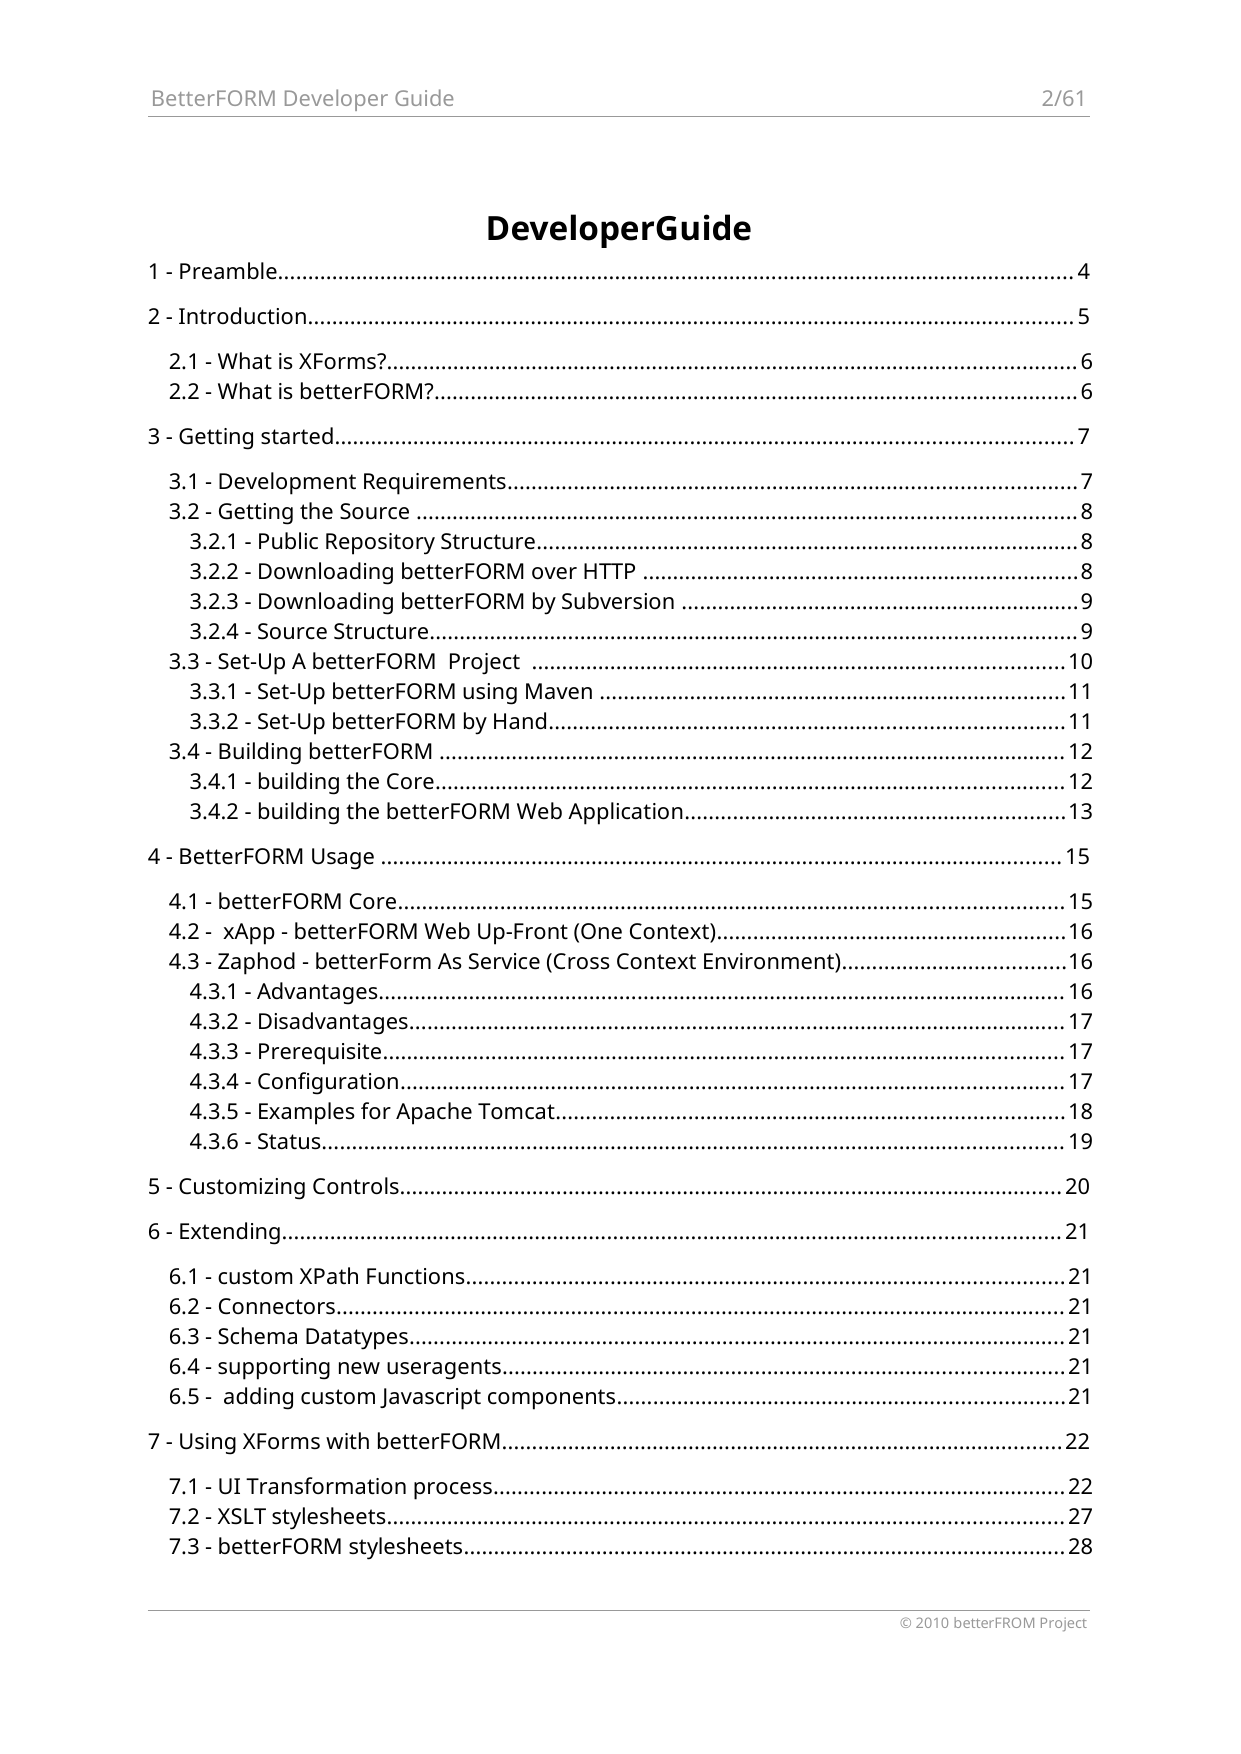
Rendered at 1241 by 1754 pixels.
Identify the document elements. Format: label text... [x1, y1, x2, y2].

text 3.2.1 - Public Repository Structure 8 [189, 526, 1093, 556]
text 6 - Extending 21 [148, 1216, 1090, 1246]
text 6.3 - Schema Datatypes 21 [168, 1321, 1093, 1351]
text 3.2.3 - Downloading betterFORM by Subversion 9 [189, 586, 1093, 616]
text 3.2.2 - Downloading betterFORM over HTTP 8 [189, 556, 1093, 586]
text 3 - Getting started 7 [148, 421, 1090, 451]
text 3.3 - Set-Up A betterFORM Project 10 [168, 646, 1093, 676]
text 3.2.4 - Source Structure 9 [189, 616, 1093, 646]
text 4.3.2 - Disadvantages 17 [189, 1006, 1093, 1036]
text 3.3.1 - Set-Up betterFORM using Maven 11 [189, 676, 1093, 706]
text 4.3 - Zaphod - betterForm As Service (Cross Context Environment) 16 [168, 946, 1093, 976]
text 1 - Preamble 4 [148, 256, 1090, 286]
text 3.3.2 - Set-Up betterFORM by Hand 11 [189, 706, 1093, 736]
text 6.4 - supporting new useragents 21 [168, 1351, 1093, 1381]
text 7.2 - XSLT stylesheets 27 [168, 1501, 1093, 1531]
text 5 - Customizing Controls 20 [148, 1171, 1090, 1201]
text 7.1 - UI Transformation process 22 [168, 1471, 1093, 1501]
text 6.1 - custom XPath Functions 21 [168, 1261, 1093, 1291]
text 7 - Using XForms with betterFORM 22 [148, 1426, 1090, 1456]
text 4.1 - betterFORM Core 15 [168, 886, 1093, 916]
text 4.3.6 - Status 19 [189, 1126, 1093, 1156]
text 4.3.4 - Configuration 17 [189, 1066, 1093, 1096]
text 3.1 - Development Requirements 7 [168, 466, 1093, 496]
text 4.3.3 - Prerequisite 17 [189, 1036, 1093, 1066]
text 4.2 - xApp - betterFORM Web Up-Front (One Context) 16 [168, 916, 1093, 946]
text 4 - BetterFORM Usage 15 [148, 841, 1090, 871]
text 6.2 - Connectors 21 [168, 1291, 1093, 1321]
title DeveloperGuide [148, 204, 1090, 250]
text 4.3.1 - Advantages 16 [189, 976, 1093, 1006]
text 3.2 - Getting the Source 8 [168, 496, 1093, 526]
text 2.1 - What is XForms? 6 [168, 346, 1093, 376]
text 3.4.1 - building the Core 12 [189, 766, 1093, 796]
text 2 - Introduction 5 [148, 301, 1090, 331]
text 7.3 - betterFORM stylesheets 28 [168, 1531, 1093, 1561]
text 6.5 - adding custom Javascript components 21 [168, 1381, 1093, 1411]
text 2.2 - What is betterFORM? 6 [168, 376, 1093, 406]
text 3.4.2 - building the betterFORM Web Application 13 [189, 796, 1093, 826]
text 4.3.5 - Examples for Apache Tomcat 18 [189, 1096, 1093, 1126]
text 3.4 - Building betterFORM 12 [168, 736, 1093, 766]
